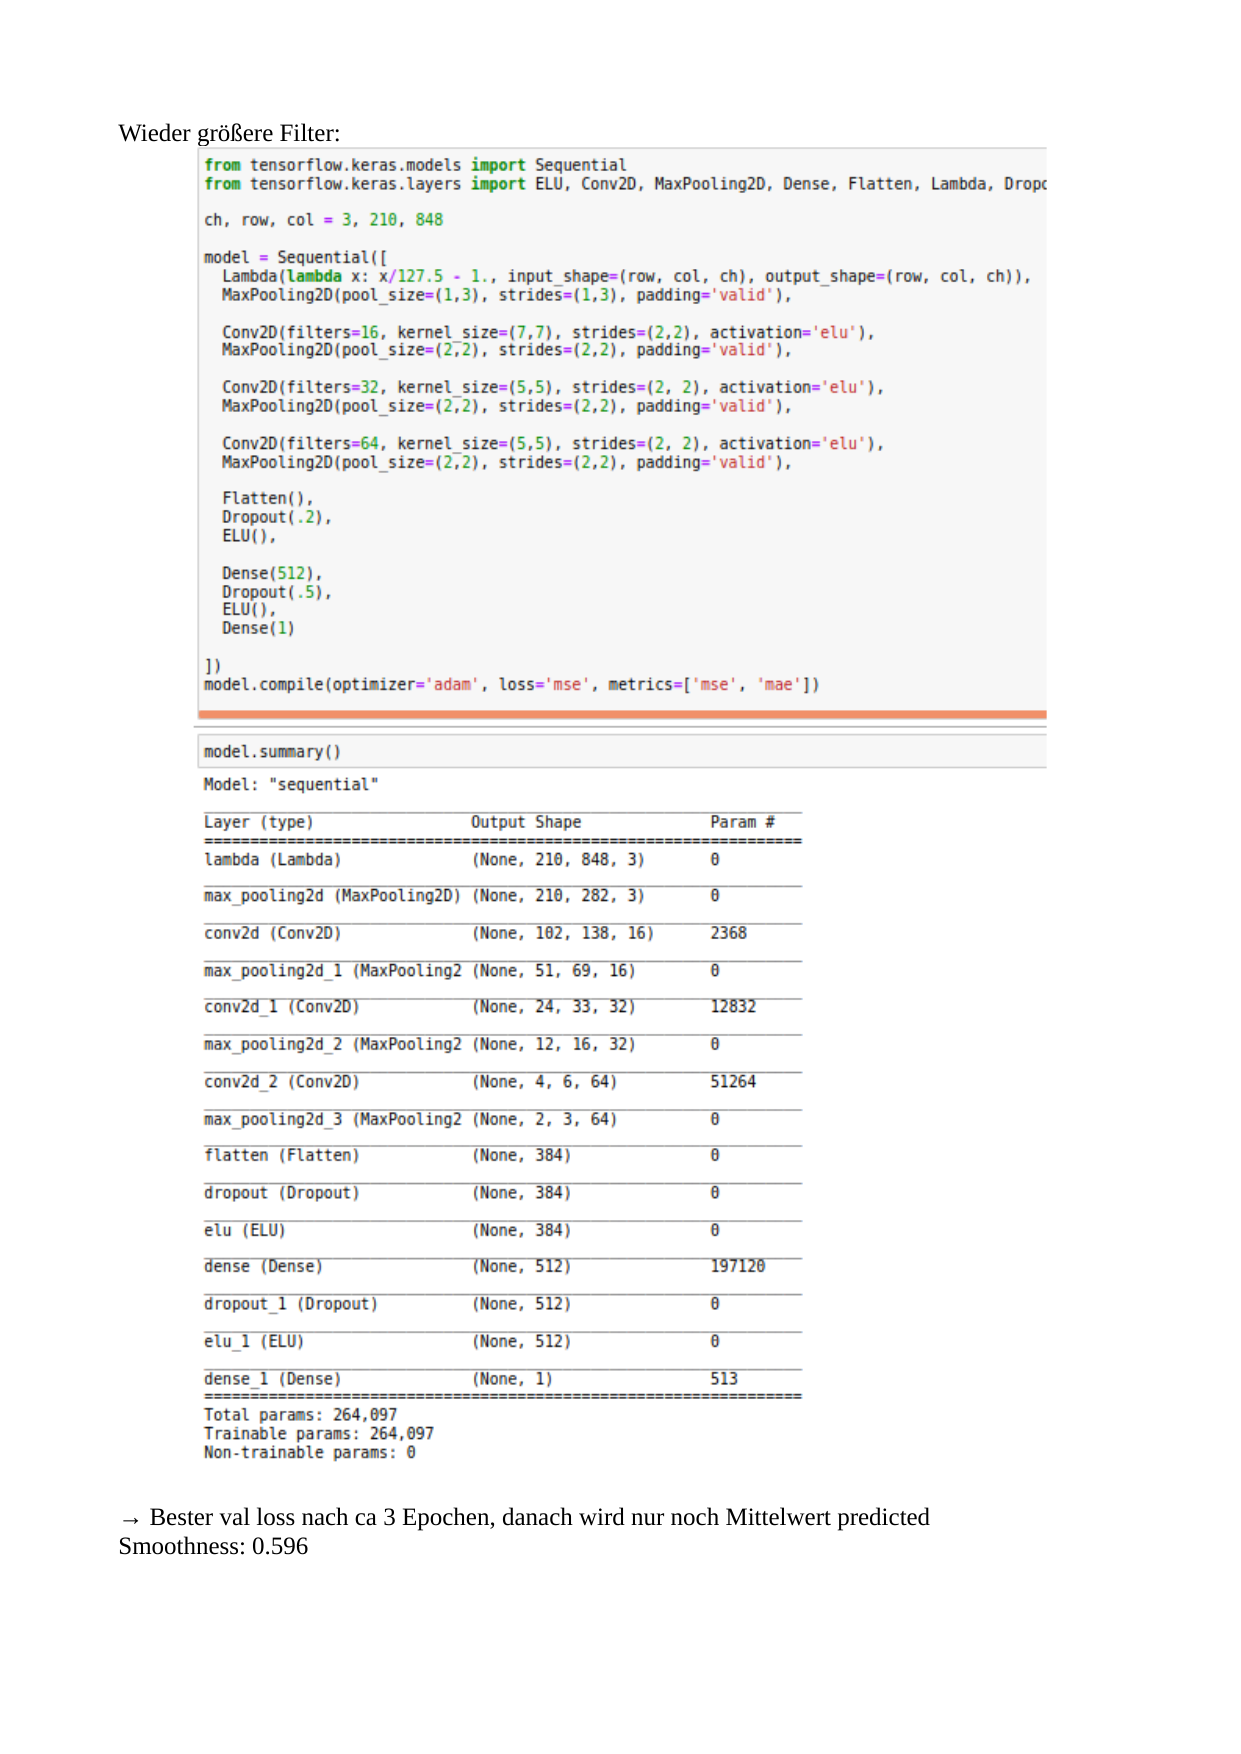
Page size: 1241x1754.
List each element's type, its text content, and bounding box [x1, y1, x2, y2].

text → Bester val loss nach ca 3 Epochen, danach wird nur noch Mittelwert predicted Smoothness: 0.596 [118, 1502, 1122, 1560]
picture [193, 146, 1047, 1474]
text Wieder größere Filter: [118, 118, 1122, 147]
